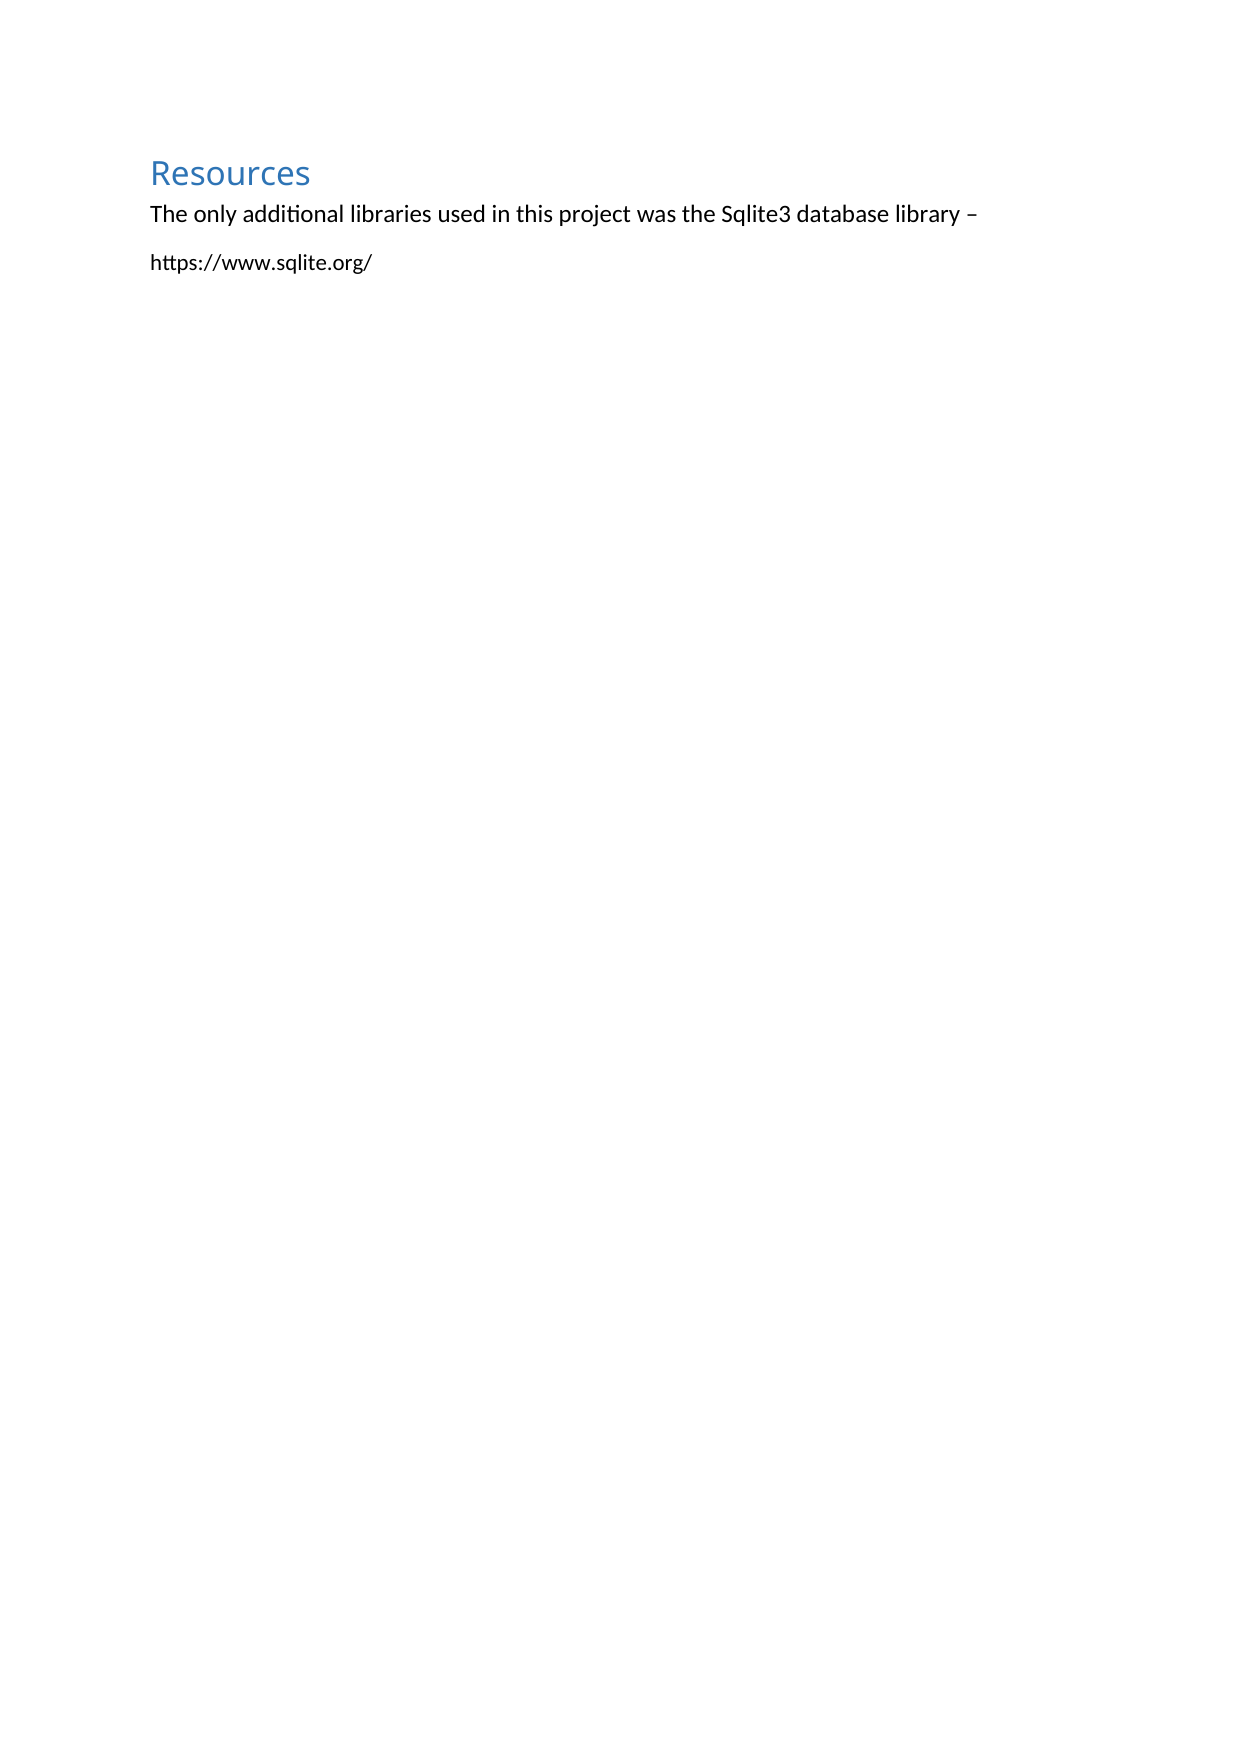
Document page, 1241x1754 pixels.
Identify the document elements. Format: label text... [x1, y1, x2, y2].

subtitle Resources [150, 150, 1090, 195]
text The only additional libraries used in this project was the Sqlite3 database library – [150, 198, 1090, 229]
text https://www.sqlite.org/ [150, 248, 1090, 276]
